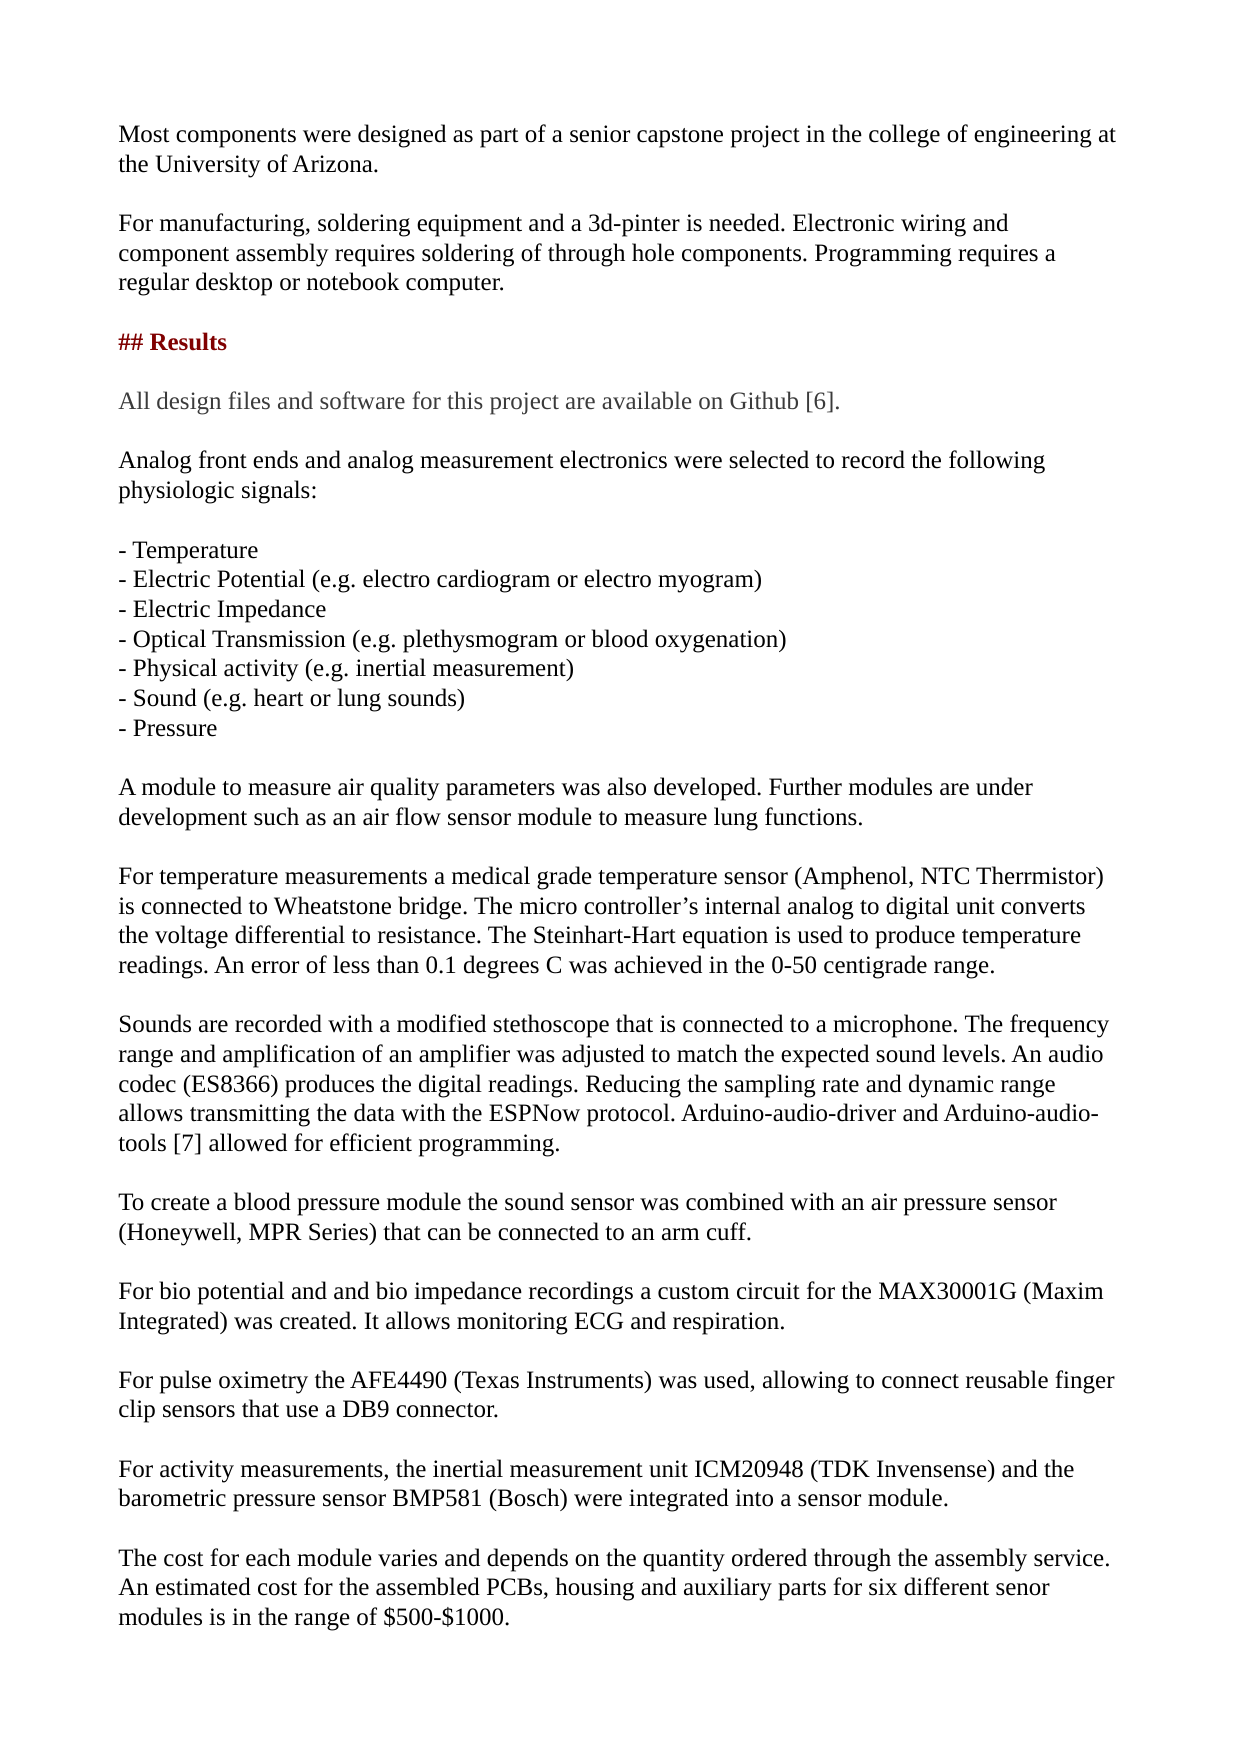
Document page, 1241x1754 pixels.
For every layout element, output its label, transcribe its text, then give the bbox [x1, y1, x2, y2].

text For pulse oximetry the AFE4490 (Texas Instruments) was used, allowing to connect reusable finger clip sensors that use a DB9 connector. [118, 1364, 1122, 1423]
text - Temperature [118, 534, 1122, 563]
text Analog front ends and analog measurement electronics were selected to record the following physiologic signals: [118, 445, 1122, 504]
text To create a blood pressure module the sound sensor was combined with an air pressure sensor (Honeywell, MPR Series) that can be connected to an arm cuff. [118, 1186, 1122, 1246]
text - Physical activity (e.g. inertial measurement) [118, 652, 1122, 682]
text - Electric Impedance [118, 593, 1122, 623]
text For manufacturing, soldering equipment and a 3d-pinter is needed. Electronic wiring and component assembly requires soldering of through hole components. Programming requires a regular desktop or notebook computer. [118, 207, 1122, 296]
text - Optical Transmission (e.g. plethysmogram or blood oxygenation) [118, 623, 1122, 652]
text For bio potential and and bio impedance recordings a custom circuit for the MAX30001G (Maxim Integrated) was created. It allows monitoring ECG and respiration. [118, 1275, 1122, 1334]
text All design files and software for this project are available on Github [6]. [118, 385, 1122, 415]
text ## Results [118, 326, 1122, 356]
text A module to measure air quality parameters was also developed. Further modules are under development such as an air flow sensor module to measure lung functions. [118, 771, 1122, 831]
text - Electric Potential (e.g. electro cardiogram or electro myogram) [118, 563, 1122, 593]
text - Pressure [118, 712, 1122, 742]
text The cost for each module varies and depends on the quantity ordered through the assembly service. An estimated cost for the assembled PCBs, housing and auxiliary parts for six different senor modules is in the range of $500-$1000. [118, 1542, 1122, 1631]
text Most components were designed as part of a senior capstone project in the college of engineering at the University of Arizona. [118, 118, 1122, 177]
text For activity measurements, the inertial measurement unit ICM20948 (TDK Invensense) and the barometric pressure sensor BMP581 (Bosch) were integrated into a sensor module. [118, 1453, 1122, 1512]
text For temperature measurements a medical grade temperature sensor (Amphenol, NTC Therrmistor) is connected to Wheatstone bridge. The micro controller’s internal analog to digital unit converts the voltage differential to resistance. The Steinhart-Hart equation is used to produce temperature readings. An error of less than 0.1 degrees C was achieved in the 0-50 centigrade range. [118, 860, 1122, 979]
text - Sound (e.g. heart or lung sounds) [118, 682, 1122, 712]
text Sounds are recorded with a modified stethoscope that is connected to a microphone. The frequency range and amplification of an amplifier was adjusted to match the expected sound levels. An audio codec (ES8366) produces the digital readings. Reducing the sampling rate and dynamic range allows transmitting the data with the ESPNow protocol. Arduino-audio-driver and Arduino-audio-tools [7] allowed for efficient programming. [118, 1008, 1122, 1157]
